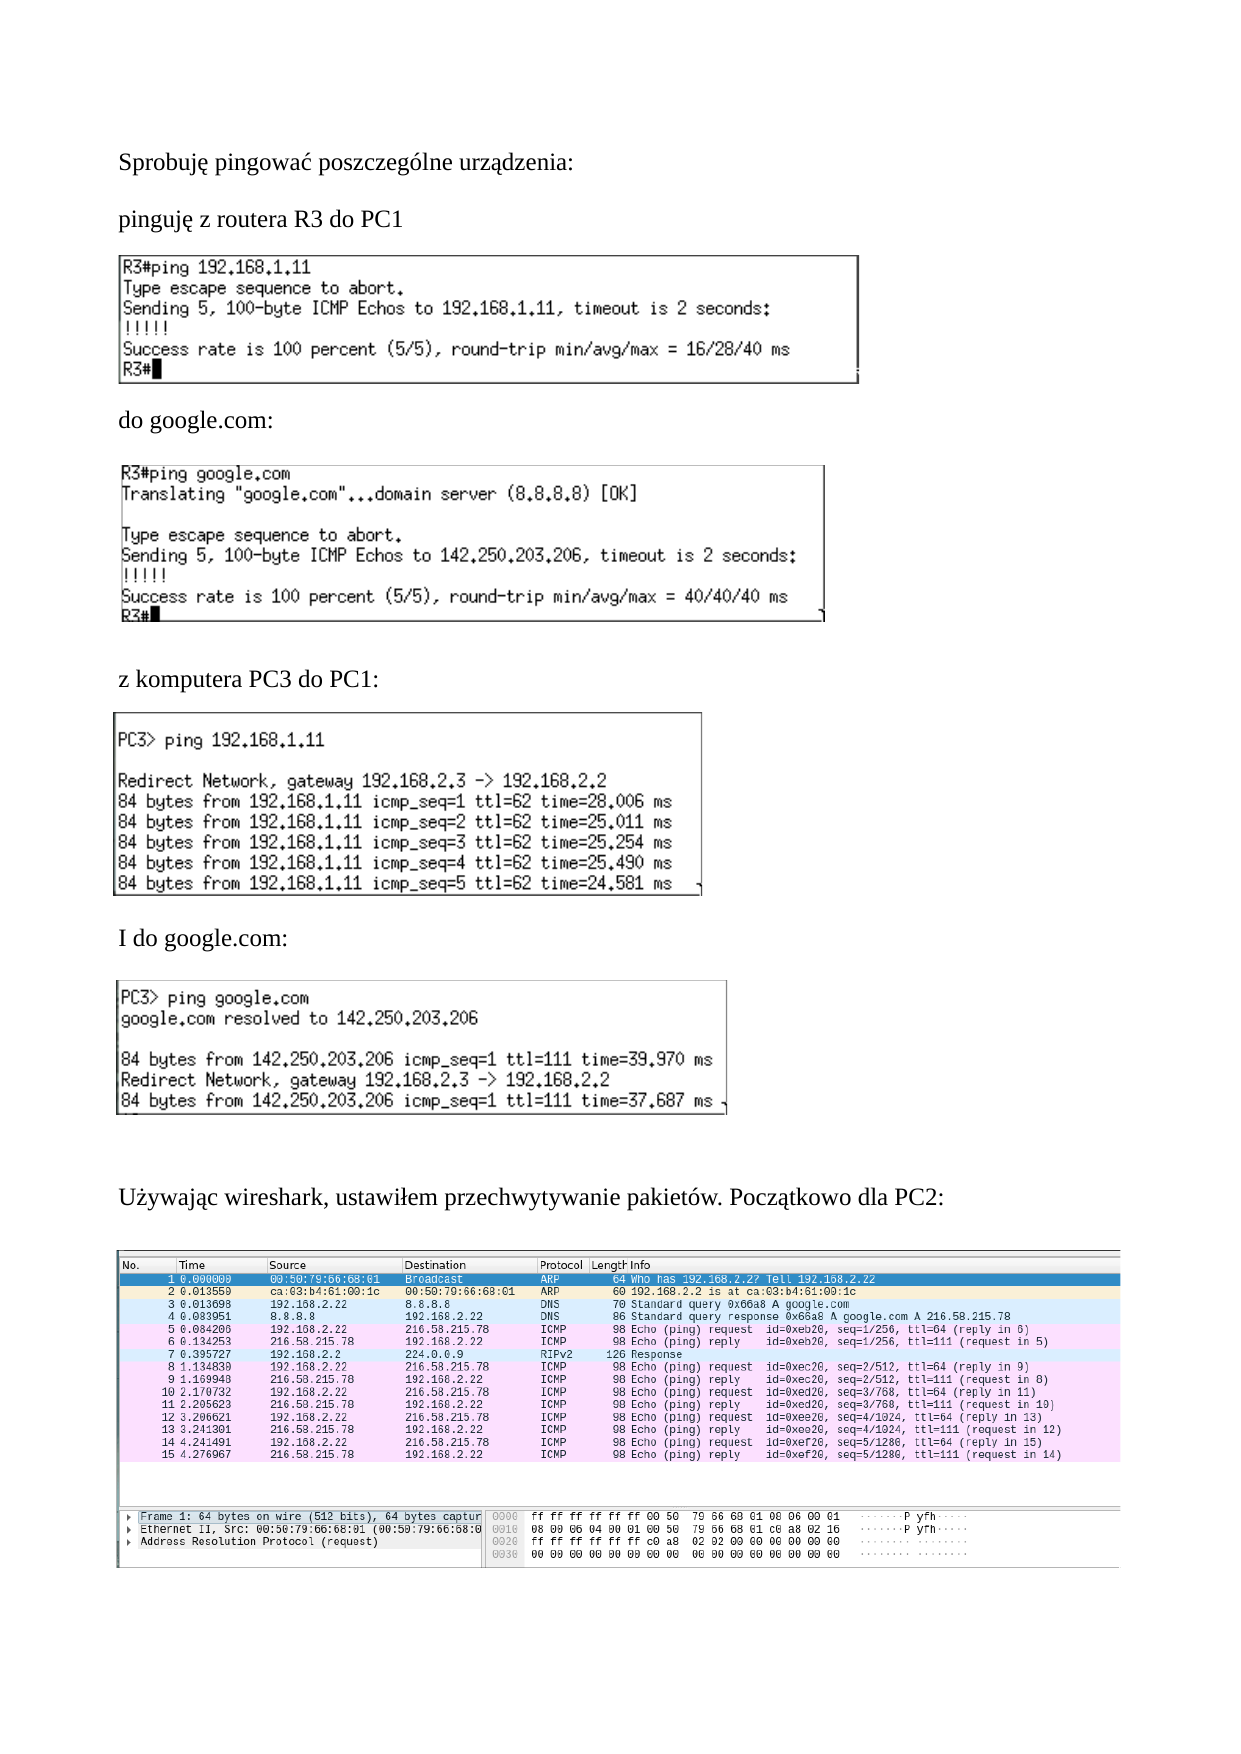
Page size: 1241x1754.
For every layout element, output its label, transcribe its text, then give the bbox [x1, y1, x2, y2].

picture [116, 980, 728, 1115]
picture [121, 465, 825, 622]
text pinguję z routera R3 do PC1 [118, 204, 1122, 233]
text do google.com: [118, 406, 1122, 434]
text Sprobuję pingować poszczególne urządzenia: [118, 147, 1122, 176]
text Używając wireshark, ustawiłem przechwytywanie pakietów. Początkowo dla PC2: [118, 1182, 1122, 1211]
text z komputera PC3 do PC1: [118, 664, 1122, 693]
picture [113, 712, 703, 896]
text I do google.com: [118, 923, 1122, 952]
picture [118, 255, 860, 384]
picture [116, 1250, 1121, 1568]
